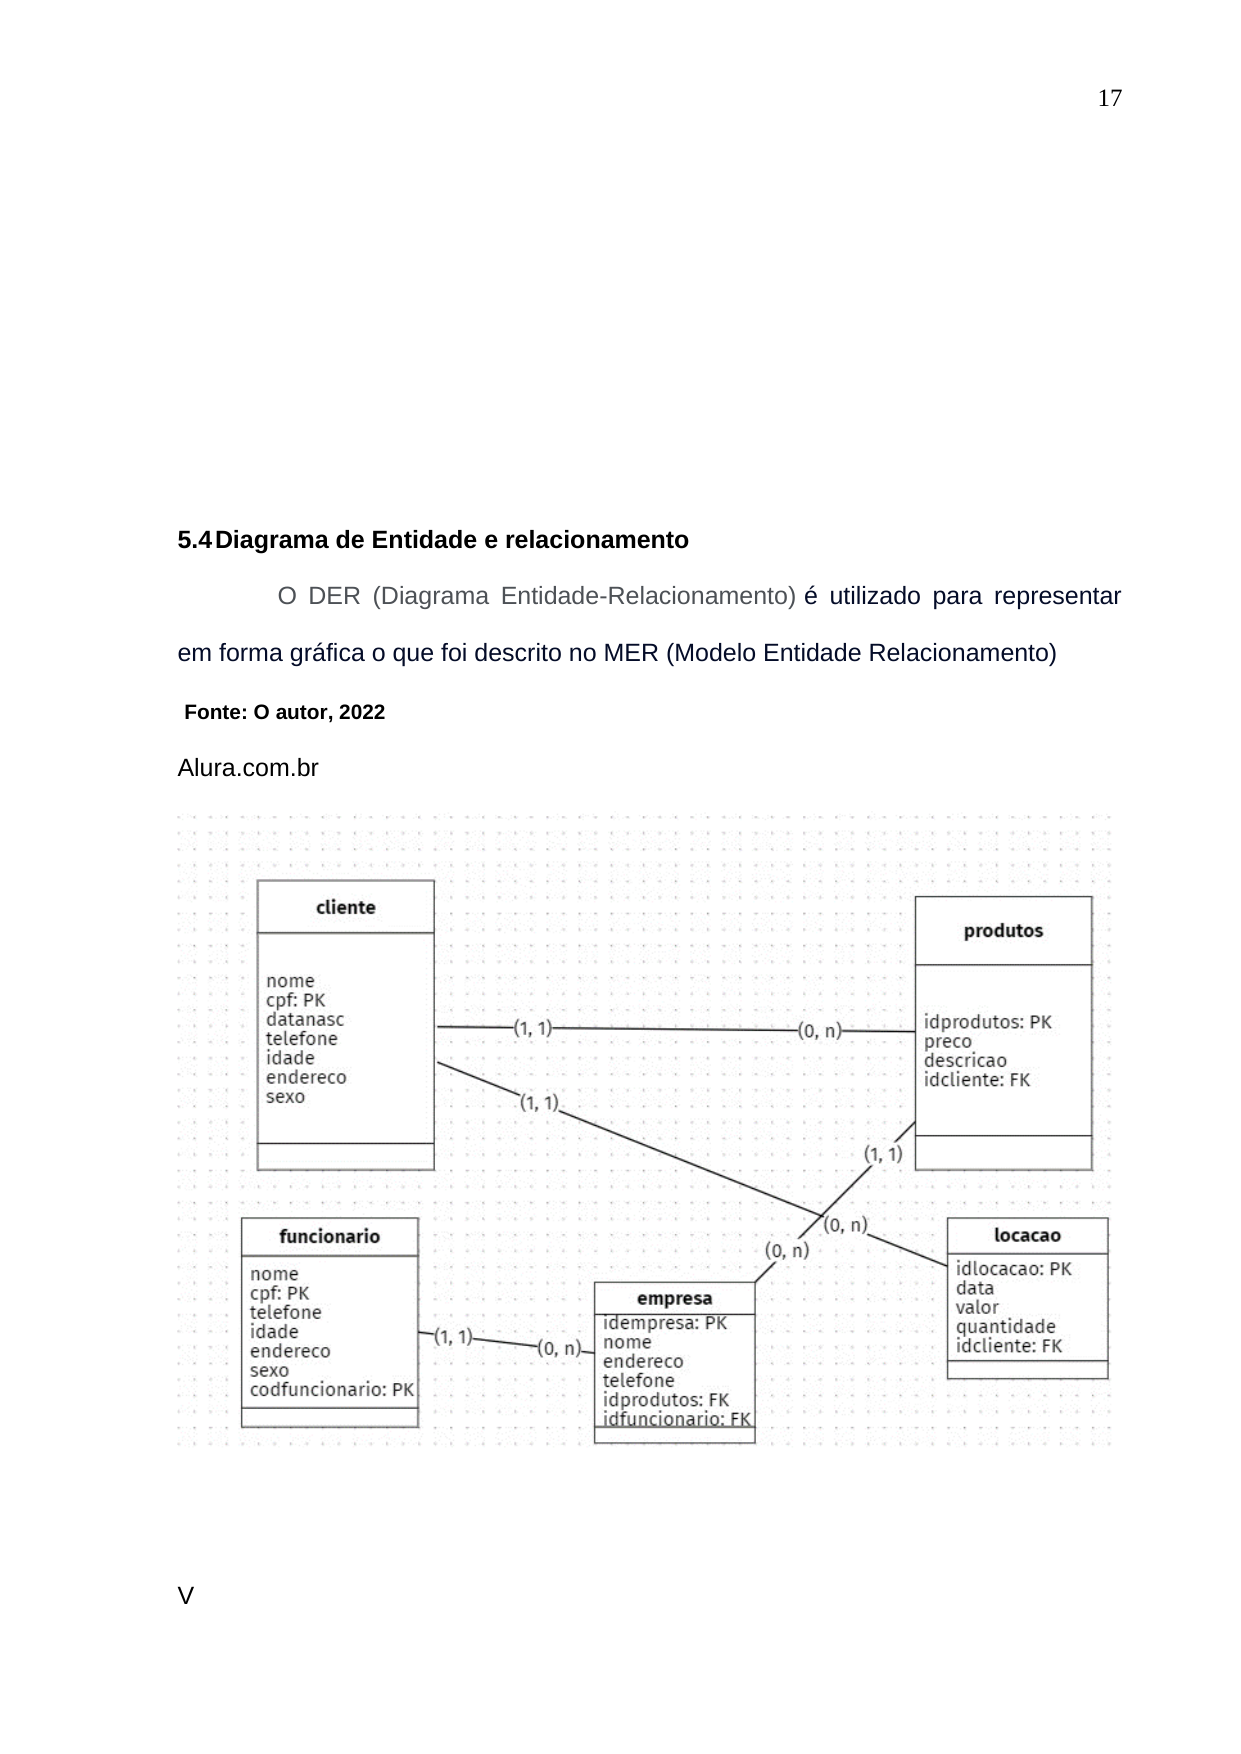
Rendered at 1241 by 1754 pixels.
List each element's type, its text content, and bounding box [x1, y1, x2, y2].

text O DER (Diagrama Entidade-Relacionamento) é utilizado para representar em forma gráfica o que foi descrito no MER (Modelo Entidade Relacionamento) [177, 581, 1122, 667]
picture [177, 810, 1123, 1454]
subtitle Diagrama de Entidade e relacionamento [177, 525, 1122, 554]
text Fonte: O autor, 2022 [177, 696, 1122, 724]
text Alura.com.br [177, 753, 1122, 782]
